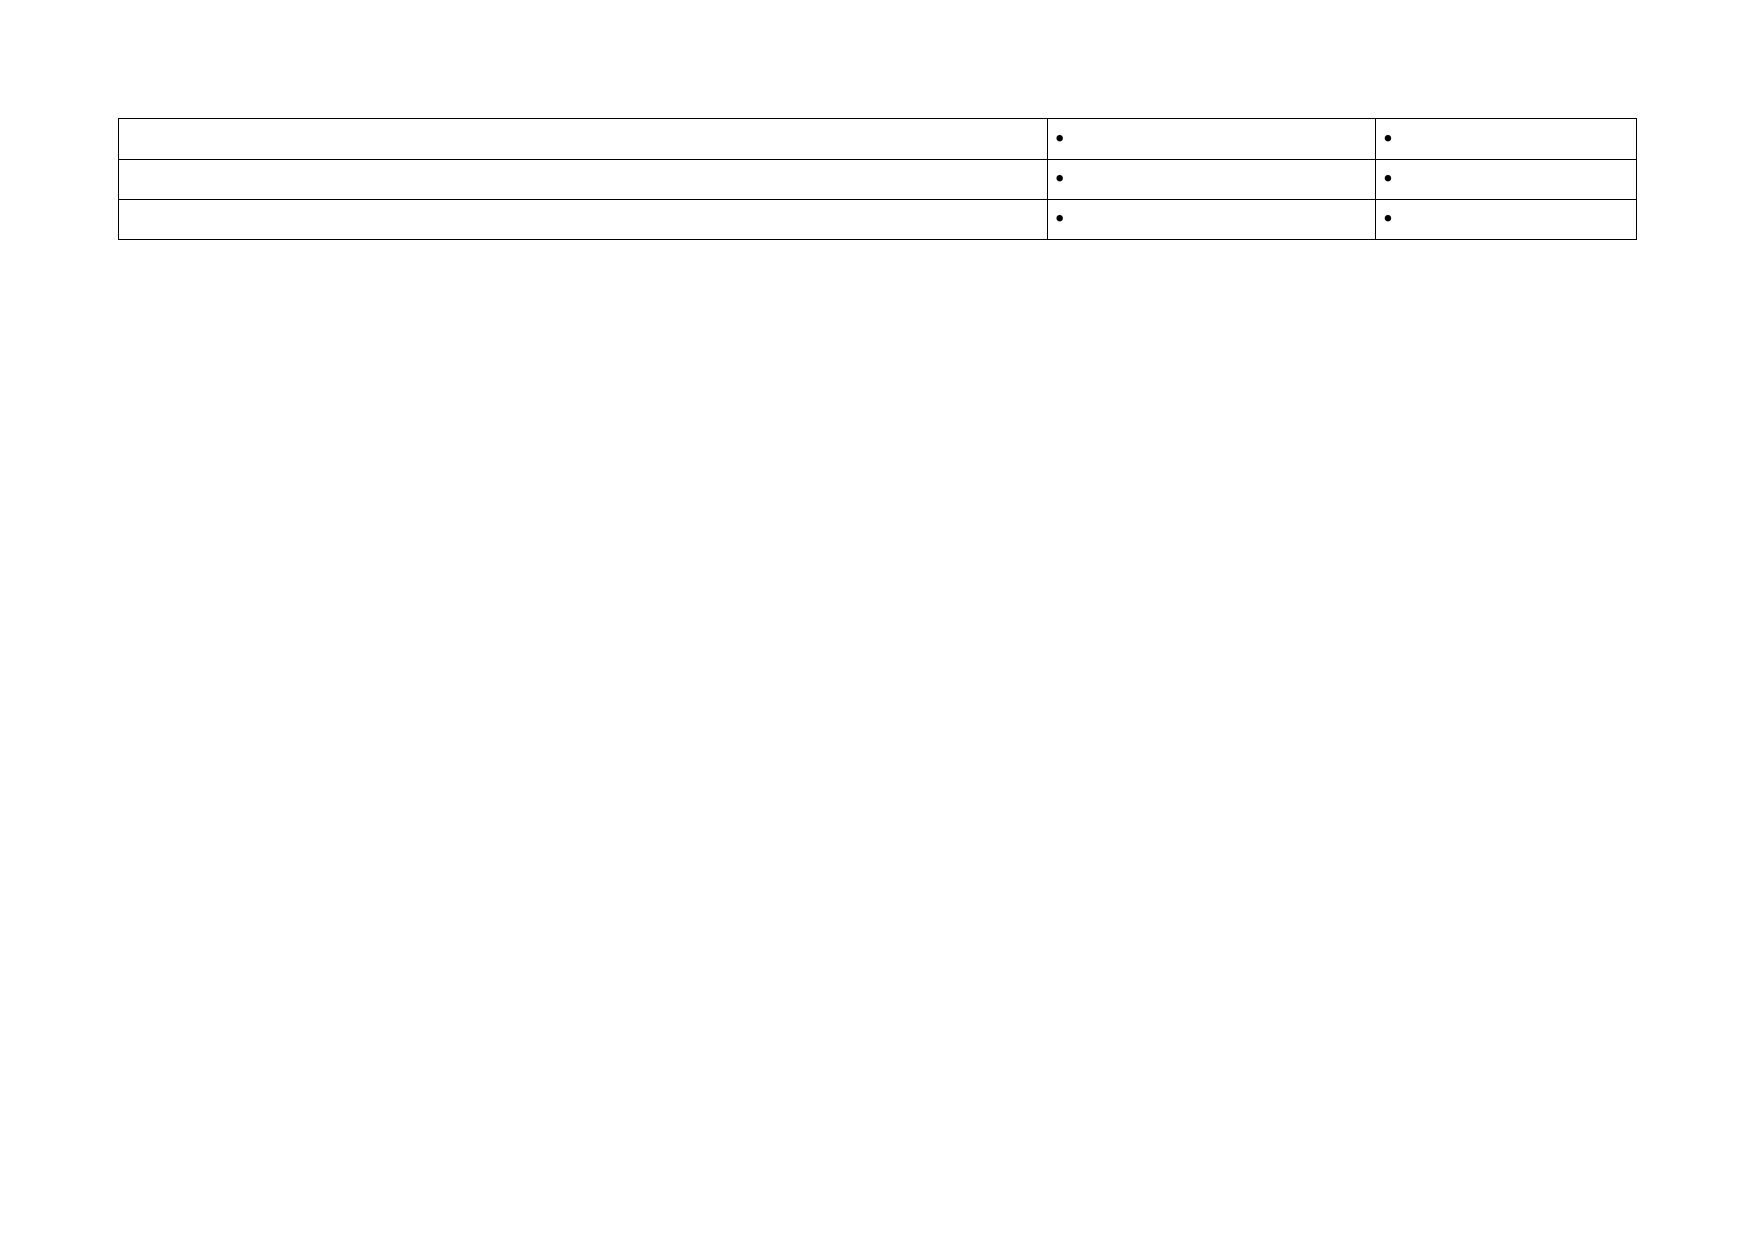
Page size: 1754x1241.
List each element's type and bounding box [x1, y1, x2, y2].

table_cell [119, 200, 1047, 239]
table_cell [119, 119, 1047, 158]
table_cell [1048, 200, 1375, 239]
table_cell [1048, 119, 1375, 158]
table_cell [1376, 160, 1636, 199]
table_cell [1376, 119, 1636, 158]
table_cell [1048, 160, 1375, 199]
table_cell [1376, 200, 1636, 239]
table_cell [119, 160, 1047, 199]
